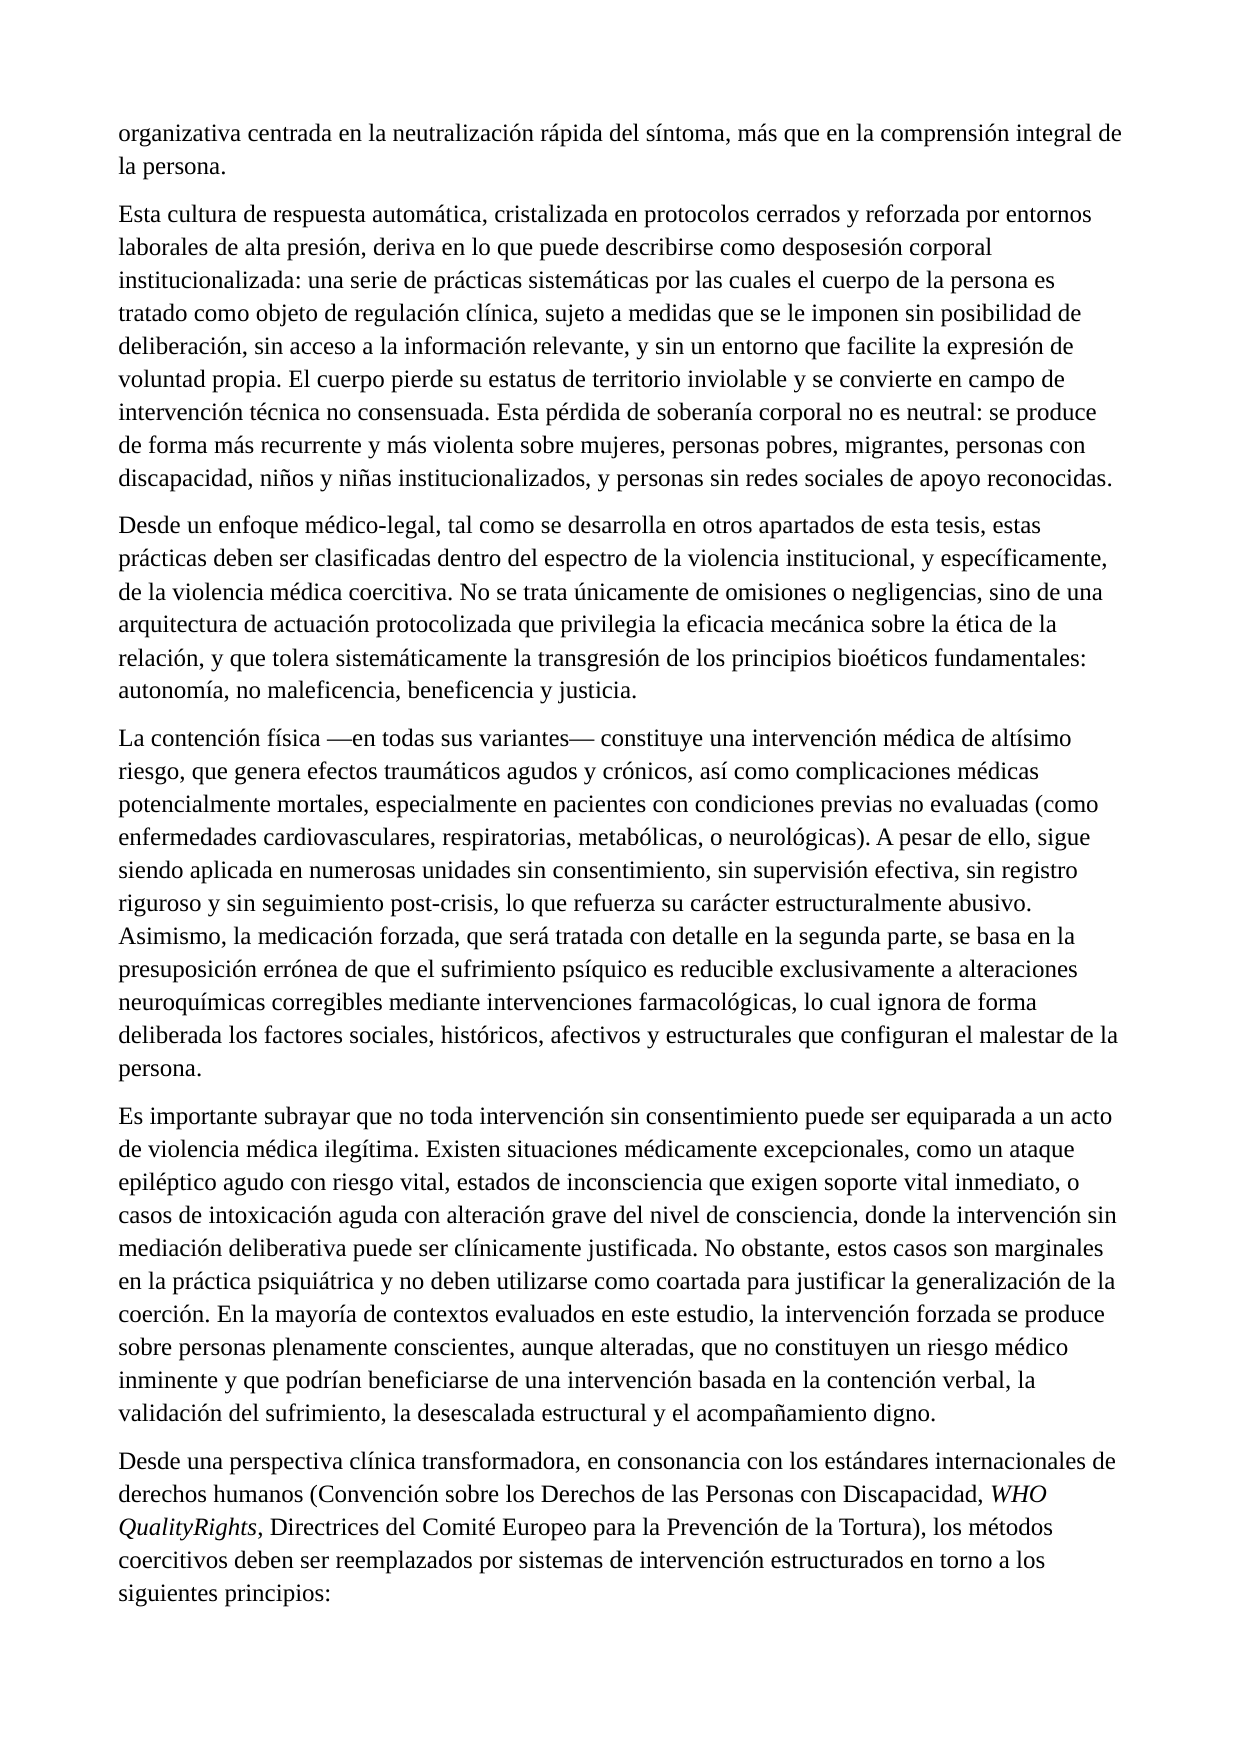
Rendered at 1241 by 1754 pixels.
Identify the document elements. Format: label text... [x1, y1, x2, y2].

text Es importante subrayar que no toda intervención sin consentimiento puede ser equiparada a un acto de violencia médica ilegítima. Existen situaciones médicamente excepcionales, como un ataque epiléptico agudo con riesgo vital, estados de inconsciencia que exigen soporte vital inmediato, o casos de intoxicación aguda con alteración grave del nivel de consciencia, donde la intervención sin mediación deliberativa puede ser clínicamente justificada. No obstante, estos casos son marginales en la práctica psiquiátrica y no deben utilizarse como coartada para justificar la generalización de la coerción. En la mayoría de contextos evaluados en este estudio, la intervención forzada se produce sobre personas plenamente conscientes, aunque alteradas, que no constituyen un riesgo médico inminente y que podrían beneficiarse de una intervención basada en la contención verbal, la validación del sufrimiento, la desescalada estructural y el acompañamiento digno. [118, 1101, 1122, 1427]
text Desde un enfoque médico-legal, tal como se desarrolla en otros apartados de esta tesis, estas prácticas deben ser clasificadas dentro del espectro de la violencia institucional, y específicamente, de la violencia médica coercitiva. No se trata únicamente de omisiones o negligencias, sino de una arquitectura de actuación protocolizada que privilegia la eficacia mecánica sobre la ética de la relación, y que tolera sistemáticamente la transgresión de los principios bioéticos fundamentales: autonomía, no maleficencia, beneficencia y justicia. [118, 511, 1122, 704]
text Esta cultura de respuesta automática, cristalizada en protocolos cerrados y reforzada por entornos laborales de alta presión, deriva en lo que puede describirse como desposesión corporal institucionalizada: una serie de prácticas sistemáticas por las cuales el cuerpo de la persona es tratado como objeto de regulación clínica, sujeto a medidas que se le imponen sin posibilidad de deliberación, sin acceso a la información relevante, y sin un entorno que facilite la expresión de voluntad propia. El cuerpo pierde su estatus de territorio inviolable y se convierte en campo de intervención técnica no consensuada. Esta pérdida de soberanía corporal no es neutral: se produce de forma más recurrente y más violenta sobre mujeres, personas pobres, migrantes, personas con discapacidad, niños y niñas institucionalizados, y personas sin redes sociales de apoyo reconocidas. [118, 199, 1122, 492]
text La contención física —en todas sus variantes— constituye una intervención médica de altísimo riesgo, que genera efectos traumáticos agudos y crónicos, así como complicaciones médicas potencialmente mortales, especialmente en pacientes con condiciones previas no evaluadas (como enfermedades cardiovasculares, respiratorias, metabólicas, o neurológicas). A pesar de ello, sigue siendo aplicada en numerosas unidades sin consentimiento, sin supervisión efectiva, sin registro riguroso y sin seguimiento post-crisis, lo que refuerza su carácter estructuralmente abusivo. Asimismo, la medicación forzada, que será tratada con detalle en la segunda parte, se basa en la presuposición errónea de que el sufrimiento psíquico es reducible exclusivamente a alteraciones neuroquímicas corregibles mediante intervenciones farmacológicas, lo cual ignora de forma deliberada los factores sociales, históricos, afectivos y estructurales que configuran el malestar de la persona. [118, 723, 1122, 1082]
text organizativa centrada en la neutralización rápida del síntoma, más que en la comprensión integral de la persona. [118, 118, 1122, 180]
text Desde una perspectiva clínica transformadora, en consonancia con los estándares internacionales de derechos humanos (Convención sobre los Derechos de las Personas con Discapacidad, WHO QualityRights, Directrices del Comité Europeo para la Prevención de la Tortura), los métodos coercitivos deben ser reemplazados por sistemas de intervención estructurados en torno a los siguientes principios: [118, 1446, 1122, 1607]
